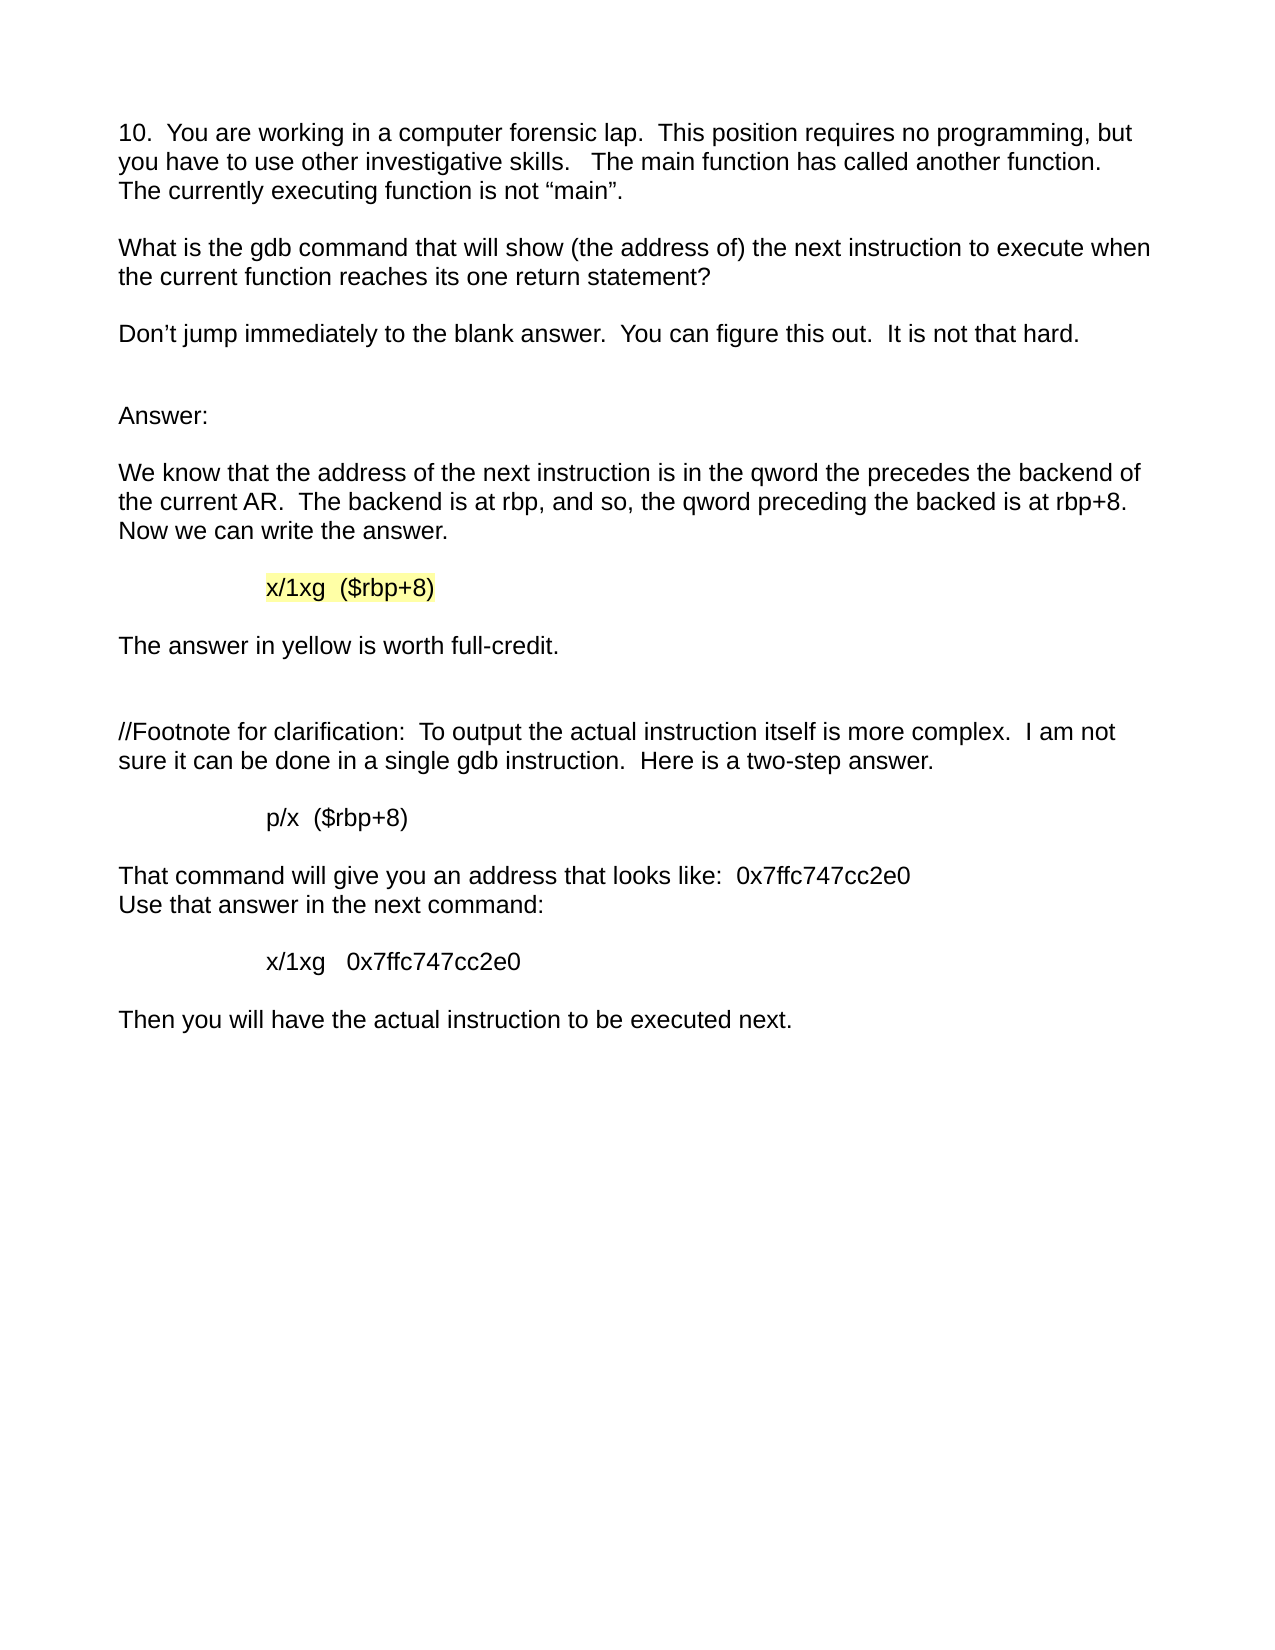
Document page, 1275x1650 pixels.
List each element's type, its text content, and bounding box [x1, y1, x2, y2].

text What is the gdb command that will show (the address of) the next instruction to execute when the current function reaches its one return statement? [118, 233, 1157, 291]
text x/1xg 0x7ffc747cc2e0 [118, 947, 1157, 976]
text Don’t jump immediately to the blank answer. You can figure this out. It is not that hard. [118, 319, 1157, 348]
text p/x ($rbp+8) [118, 803, 1157, 832]
text That command will give you an address that looks like: 0x7ffc747cc2e0 [118, 861, 1157, 889]
text Use that answer in the next command: [118, 889, 1157, 918]
text We know that the address of the next instruction is in the qword the precedes the backend of the current AR. The backend is at rbp, and so, the qword preceding the backed is at rbp+8. Now we can write the answer. [118, 458, 1157, 544]
text x/1xg ($rbp+8) [118, 573, 1157, 602]
text Then you will have the actual instruction to be executed next. [118, 1004, 1157, 1033]
text //Footnote for clarification: To output the actual instruction itself is more complex. I am not sure it can be done in a single gdb instruction. Here is a two-step answer. [118, 717, 1157, 774]
text Answer: [118, 401, 1157, 429]
text 10. You are working in a computer forensic lap. This position requires no programming, but you have to use other investigative skills. The main function has called another function. The currently executing function is not “main”. [118, 118, 1157, 204]
text The answer in yellow is worth full-credit. [118, 631, 1157, 659]
